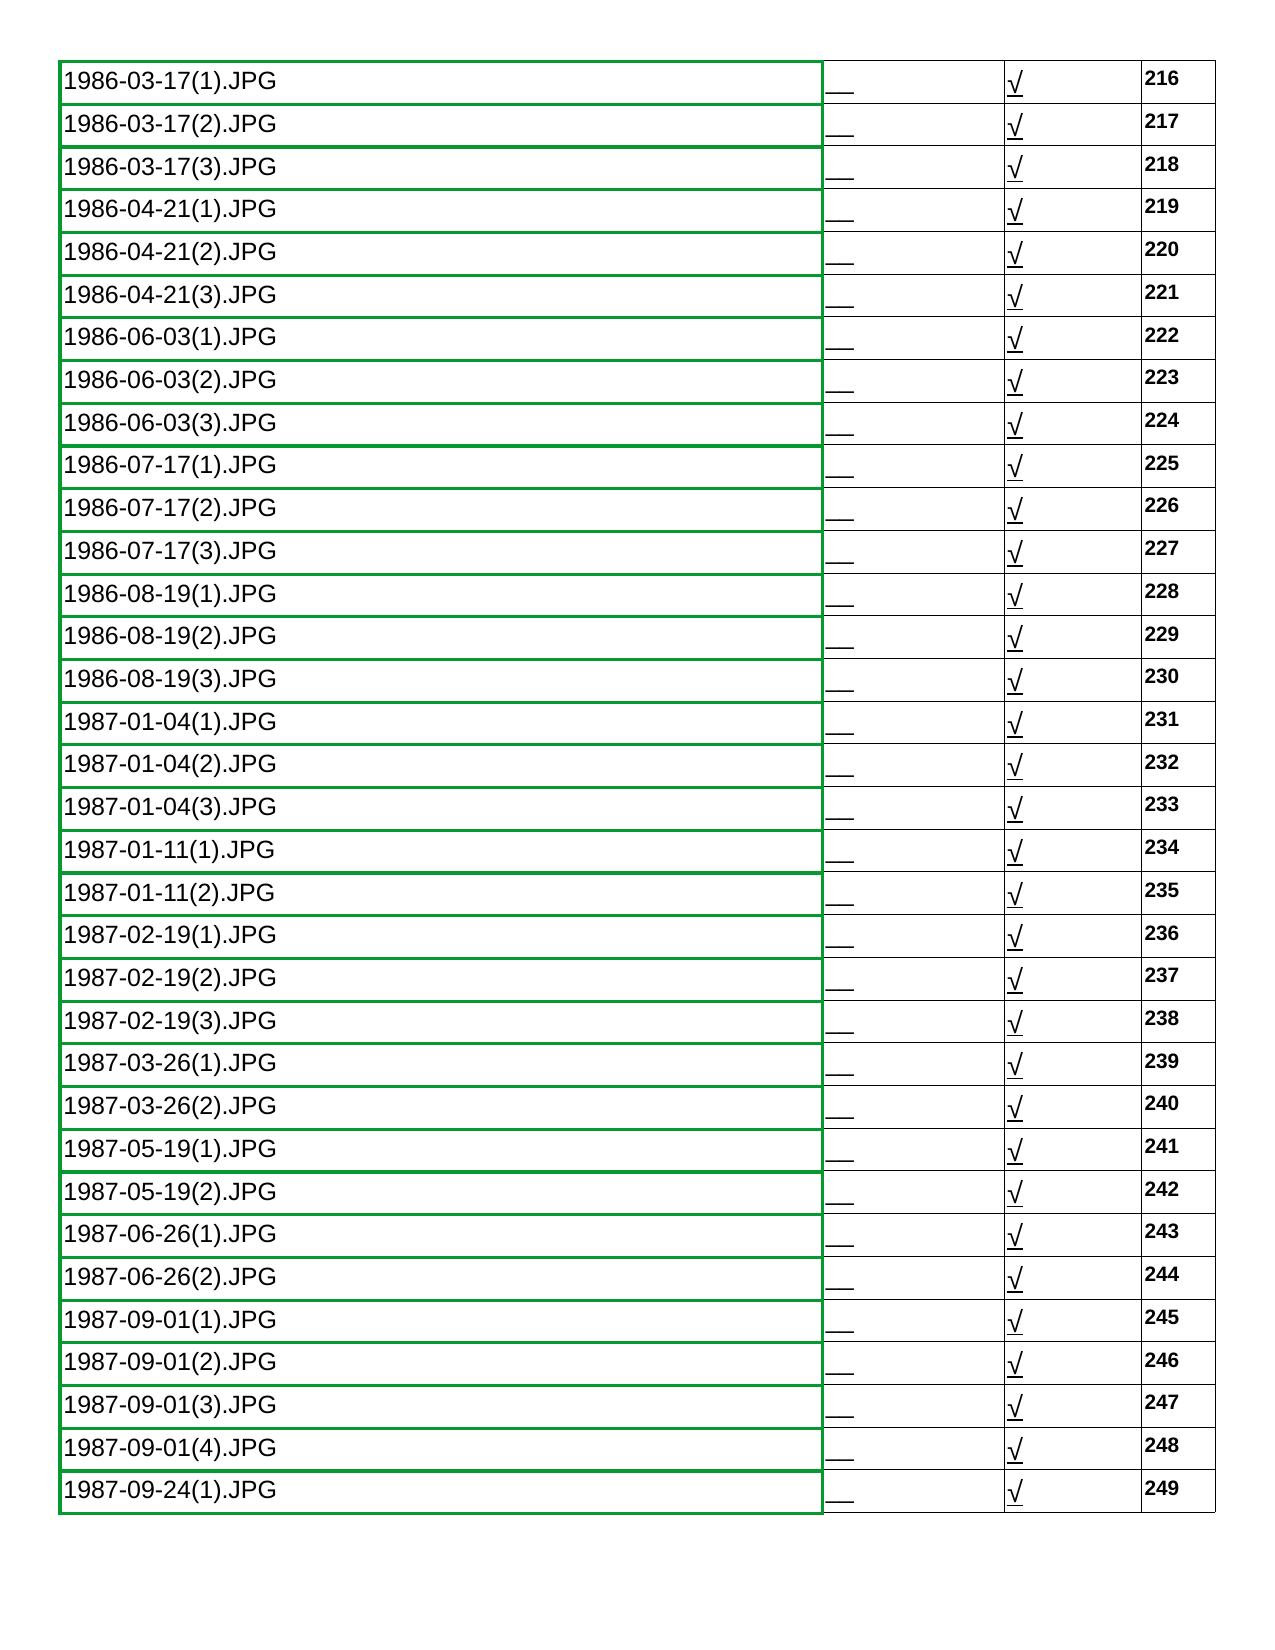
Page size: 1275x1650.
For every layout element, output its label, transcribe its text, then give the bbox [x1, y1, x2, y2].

table_cell 1987-03-26(1).JPG [62, 1045, 821, 1085]
table_cell __ [824, 1428, 1004, 1469]
table_cell √ [1005, 232, 1141, 273]
table_cell 1987-03-26(2).JPG [62, 1088, 821, 1128]
table_cell 237 [1142, 958, 1215, 999]
table_cell 1986-03-17(3).JPG [62, 149, 821, 188]
table_cell √ [1005, 787, 1141, 829]
table_cell 1987-05-19(2).JPG [62, 1174, 821, 1213]
table_cell 1987-09-01(2).JPG [62, 1344, 821, 1384]
table_cell 231 [1142, 702, 1215, 743]
table_cell 222 [1142, 317, 1215, 359]
table_cell √ [1005, 744, 1141, 786]
table_cell __ [824, 1342, 1004, 1384]
table_cell √ [1005, 1385, 1141, 1427]
table_cell __ [824, 1001, 1004, 1042]
table_cell 1987-09-01(4).JPG [62, 1430, 821, 1469]
table_cell 221 [1142, 275, 1215, 316]
table_cell 1987-01-04(3).JPG [62, 789, 821, 829]
table_cell √ [1005, 1470, 1141, 1512]
table_cell 1987-05-19(1).JPG [62, 1131, 821, 1170]
table_cell 1986-08-19(1).JPG [62, 576, 821, 615]
table_cell 1987-02-19(2).JPG [62, 960, 821, 999]
table_cell √ [1005, 1214, 1141, 1256]
table_cell √ [1005, 488, 1141, 530]
table_cell √ [1005, 360, 1141, 402]
table_cell 218 [1142, 146, 1215, 188]
table_cell 226 [1142, 488, 1215, 530]
table_cell √ [1005, 1129, 1141, 1170]
table_cell 233 [1142, 787, 1215, 829]
table_cell √ [1005, 531, 1141, 572]
table_cell √ [1005, 574, 1141, 615]
table_cell 236 [1142, 915, 1215, 957]
table_cell __ [824, 232, 1004, 273]
table_cell √ [1005, 104, 1141, 145]
table_cell __ [824, 531, 1004, 572]
table_cell 1986-06-03(2).JPG [62, 362, 821, 402]
table_cell 243 [1142, 1214, 1215, 1256]
table_cell √ [1005, 146, 1141, 188]
table_cell √ [1005, 275, 1141, 316]
table_cell __ [824, 104, 1004, 145]
table_cell 1986-08-19(2).JPG [62, 618, 821, 658]
table_cell __ [824, 830, 1004, 871]
table_cell √ [1005, 317, 1141, 359]
table_cell 1987-09-01(1).JPG [62, 1302, 821, 1341]
table_cell √ [1005, 1171, 1141, 1213]
table_cell __ [824, 61, 1004, 103]
table_cell 225 [1142, 445, 1215, 487]
table_cell √ [1005, 1043, 1141, 1085]
table_cell 1986-07-17(2).JPG [62, 490, 821, 530]
table_cell __ [824, 915, 1004, 957]
table_cell __ [824, 574, 1004, 615]
table_cell 227 [1142, 531, 1215, 572]
table_cell 224 [1142, 403, 1215, 444]
table_cell 1986-06-03(3).JPG [62, 405, 821, 444]
table_cell __ [824, 403, 1004, 444]
table_cell __ [824, 360, 1004, 402]
table_cell 246 [1142, 1342, 1215, 1384]
table_cell __ [824, 189, 1004, 231]
table_cell 229 [1142, 616, 1215, 658]
table_cell __ [824, 1214, 1004, 1256]
table_cell 1987-01-04(1).JPG [62, 704, 821, 743]
table_cell 1986-04-21(2).JPG [62, 234, 821, 273]
table_cell √ [1005, 830, 1141, 871]
table_cell 1986-04-21(3).JPG [62, 277, 821, 316]
table_cell __ [824, 1257, 1004, 1298]
table_cell 240 [1142, 1086, 1215, 1128]
table_cell 238 [1142, 1001, 1215, 1042]
table_cell 244 [1142, 1257, 1215, 1298]
table_cell 1986-06-03(1).JPG [62, 319, 821, 359]
table_cell √ [1005, 702, 1141, 743]
table_cell 234 [1142, 830, 1215, 871]
table_cell 242 [1142, 1171, 1215, 1213]
table_cell 1986-04-21(1).JPG [62, 191, 821, 231]
table_cell 241 [1142, 1129, 1215, 1170]
table_cell √ [1005, 1001, 1141, 1042]
table_cell __ [824, 872, 1004, 914]
table_cell __ [824, 958, 1004, 999]
table_cell √ [1005, 61, 1141, 103]
table_cell √ [1005, 915, 1141, 957]
table_cell 1986-08-19(3).JPG [62, 661, 821, 701]
table_cell __ [824, 146, 1004, 188]
table_cell 228 [1142, 574, 1215, 615]
table_cell 1987-02-19(1).JPG [62, 917, 821, 957]
table_cell __ [824, 1129, 1004, 1170]
table_cell √ [1005, 1300, 1141, 1341]
table_cell 223 [1142, 360, 1215, 402]
table_cell __ [824, 1171, 1004, 1213]
table_cell __ [824, 488, 1004, 530]
table_cell 1986-07-17(1).JPG [62, 448, 821, 487]
table_cell 216 [1142, 61, 1215, 103]
table_cell __ [824, 702, 1004, 743]
table_cell 235 [1142, 872, 1215, 914]
table_cell __ [824, 445, 1004, 487]
table_cell 1987-06-26(1).JPG [62, 1216, 821, 1256]
table_cell __ [824, 1300, 1004, 1341]
table_cell 230 [1142, 659, 1215, 701]
table_cell __ [824, 317, 1004, 359]
table_cell √ [1005, 958, 1141, 999]
table_cell 217 [1142, 104, 1215, 145]
table_cell 245 [1142, 1300, 1215, 1341]
table_cell √ [1005, 1342, 1141, 1384]
table_cell 249 [1142, 1470, 1215, 1512]
table_cell √ [1005, 445, 1141, 487]
table_cell 219 [1142, 189, 1215, 231]
table_cell 1986-07-17(3).JPG [62, 533, 821, 572]
table_cell √ [1005, 1086, 1141, 1128]
table_cell 220 [1142, 232, 1215, 273]
table_cell __ [824, 787, 1004, 829]
table_cell √ [1005, 1257, 1141, 1298]
table_cell __ [824, 659, 1004, 701]
table_cell 1987-06-26(2).JPG [62, 1259, 821, 1298]
table_cell 247 [1142, 1385, 1215, 1427]
table_cell √ [1005, 189, 1141, 231]
table_cell √ [1005, 403, 1141, 444]
table_cell __ [824, 1385, 1004, 1427]
table_cell 1987-09-01(3).JPG [62, 1387, 821, 1427]
table_cell __ [824, 1470, 1004, 1512]
table_cell 248 [1142, 1428, 1215, 1469]
table_cell 1987-01-04(2).JPG [62, 746, 821, 786]
table_cell 1987-01-11(1).JPG [62, 832, 821, 871]
table_cell √ [1005, 872, 1141, 914]
table_cell __ [824, 744, 1004, 786]
table_cell 239 [1142, 1043, 1215, 1085]
table_cell 1987-02-19(3).JPG [62, 1003, 821, 1042]
table_cell 1986-03-17(2).JPG [62, 106, 821, 145]
table_cell √ [1005, 616, 1141, 658]
table_cell √ [1005, 659, 1141, 701]
table_cell __ [824, 1086, 1004, 1128]
table_cell __ [824, 616, 1004, 658]
table_cell 232 [1142, 744, 1215, 786]
table_cell 1987-09-24(1).JPG [62, 1473, 821, 1512]
table_cell __ [824, 1043, 1004, 1085]
table_cell 1986-03-17(1).JPG [62, 63, 821, 103]
table_cell __ [824, 275, 1004, 316]
table_cell 1987-01-11(2).JPG [62, 875, 821, 914]
table_cell √ [1005, 1428, 1141, 1469]
